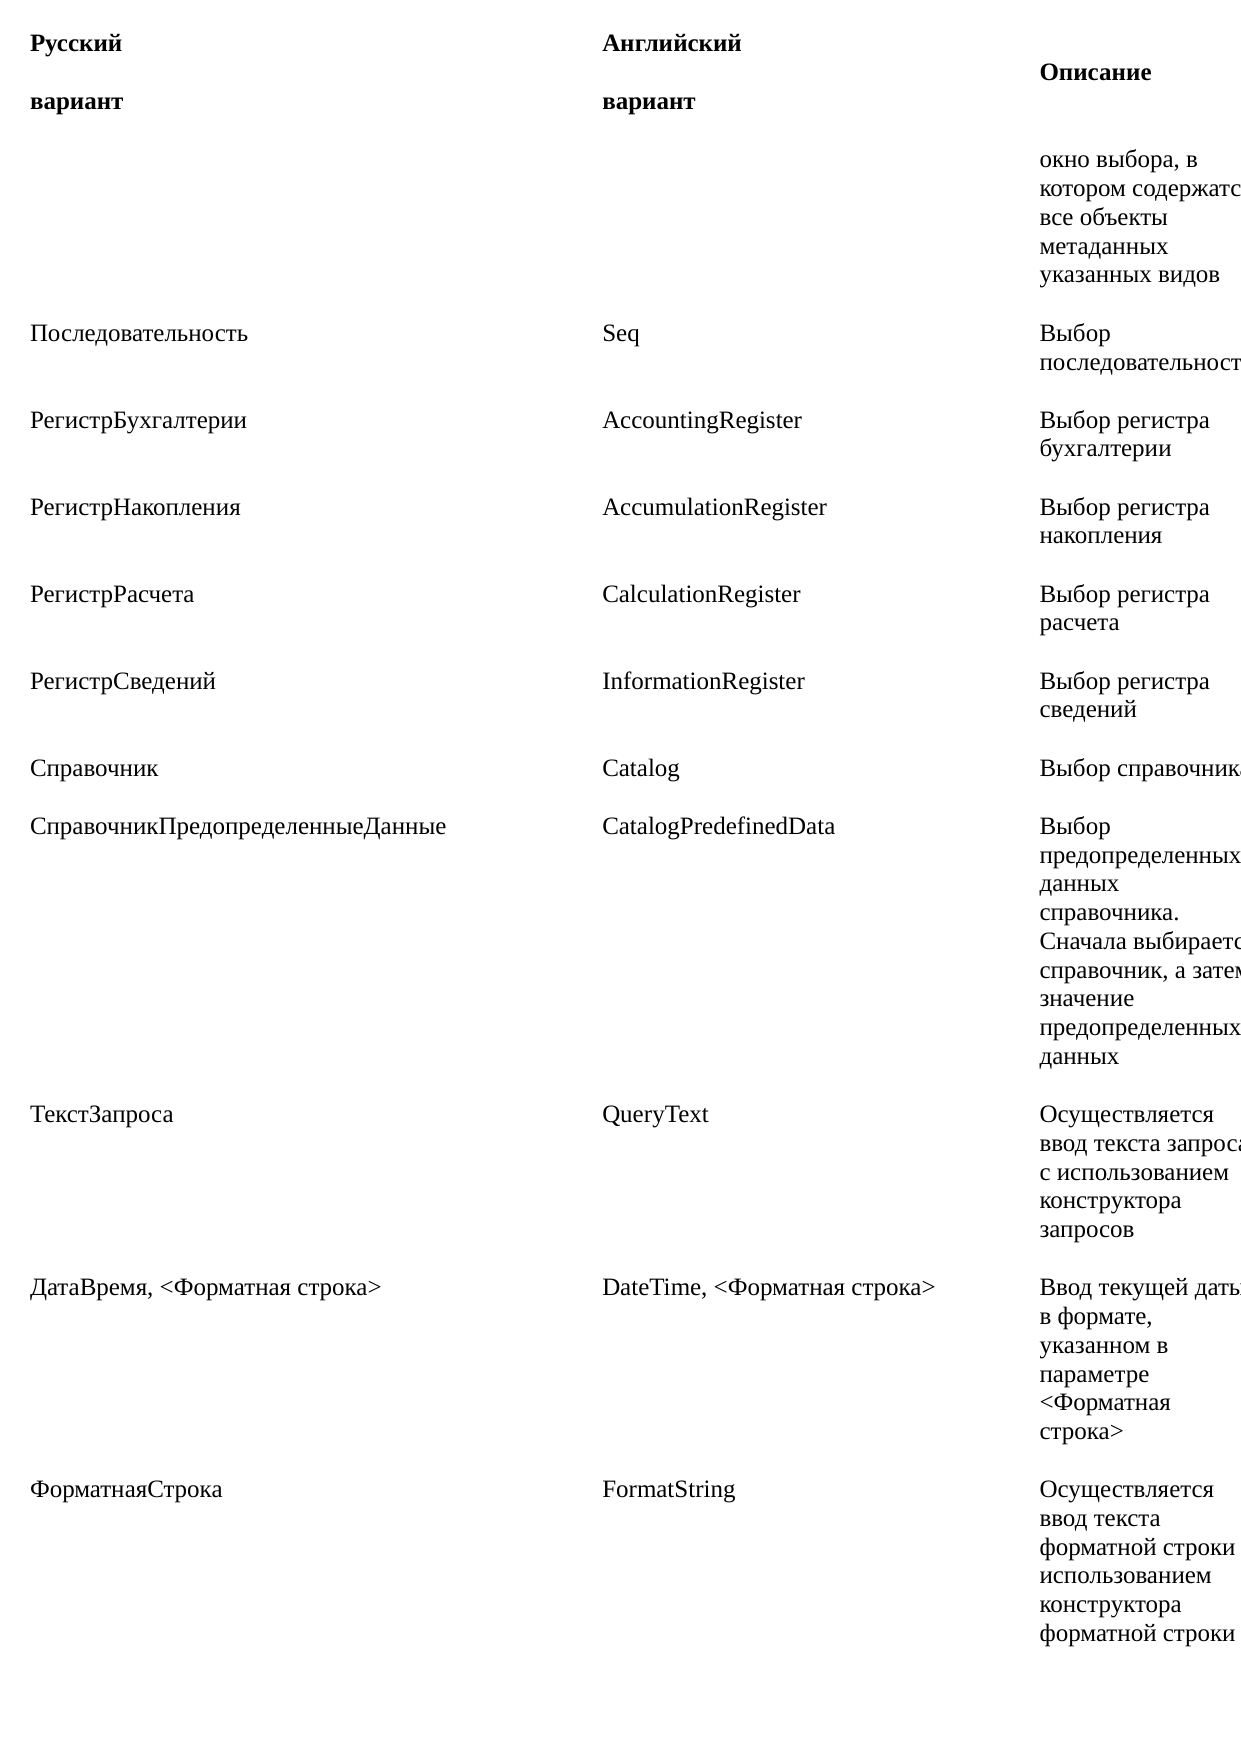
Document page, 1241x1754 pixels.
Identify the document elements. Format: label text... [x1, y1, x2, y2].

table_cell Catalog [602, 753, 1039, 811]
table_cell AccountingRegister [602, 405, 1039, 492]
table_header Русский вариант [30, 28, 602, 144]
table_cell Выбор регистра накопления [1039, 492, 1240, 579]
table_cell ФорматнаяСтрока [30, 1474, 602, 1676]
table_cell РегистрБухгалтерии [30, 405, 602, 492]
table_cell FormatString [602, 1474, 1039, 1676]
table_cell Выбор регистра расчета [1039, 579, 1240, 666]
table_cell Справочник [30, 753, 602, 811]
table_header Описание [1039, 28, 1240, 144]
table_cell РегистрСведений [30, 666, 602, 753]
table_cell Последовательность [30, 318, 602, 405]
table_cell ТекстЗапроса [30, 1099, 602, 1272]
table_cell AccumulationRegister [602, 492, 1039, 579]
table_cell Выбор регистра сведений [1039, 666, 1240, 753]
table_cell Осуществляется ввод текста запроса с использованием конструктора запросов [1039, 1099, 1240, 1272]
table_header Английский вариант [602, 28, 1039, 144]
table_cell QueryText [602, 1099, 1039, 1272]
table_cell Выбор объектов метаданных. При формировании шаблона выводится диалог, в котором следует отметить виды объектов метаданных. При выборе шаблона на экран выводится окно выбора, в котором содержатся все объекты метаданных указанных видов [1039, 145, 1240, 318]
table_cell Выбор последовательности [1039, 318, 1240, 405]
table_cell Seq [602, 318, 1039, 405]
table_cell РегистрНакопления [30, 492, 602, 579]
table_cell Осуществляется ввод текста форматной строки с использованием конструктора форматной строки [1039, 1474, 1240, 1676]
table_cell РегистрРасчета [30, 579, 602, 666]
table_cell InformationRegister [602, 666, 1039, 753]
table_cell CalculationRegister [602, 579, 1039, 666]
table_cell ДатаВремя, <Форматная строка> [30, 1273, 602, 1474]
table_cell CatalogPredefinedData [602, 811, 1039, 1099]
table_cell СправочникПредопределенныеДанные [30, 811, 602, 1099]
table_cell Выбор справочника [1039, 753, 1240, 811]
table_cell DateTime, <Форматная строка> [602, 1273, 1039, 1474]
table_cell Ввод текущей даты в формате, указанном в параметре <Форматная строка> [1039, 1273, 1240, 1474]
table_cell Выбор предопределенных данных справочника. Сначала выбирается справочник, а затем значение предопределенных данных [1039, 811, 1240, 1099]
table_cell [602, 145, 1039, 318]
table_cell [30, 145, 602, 318]
table_cell Выбор регистра бухгалтерии [1039, 405, 1240, 492]
